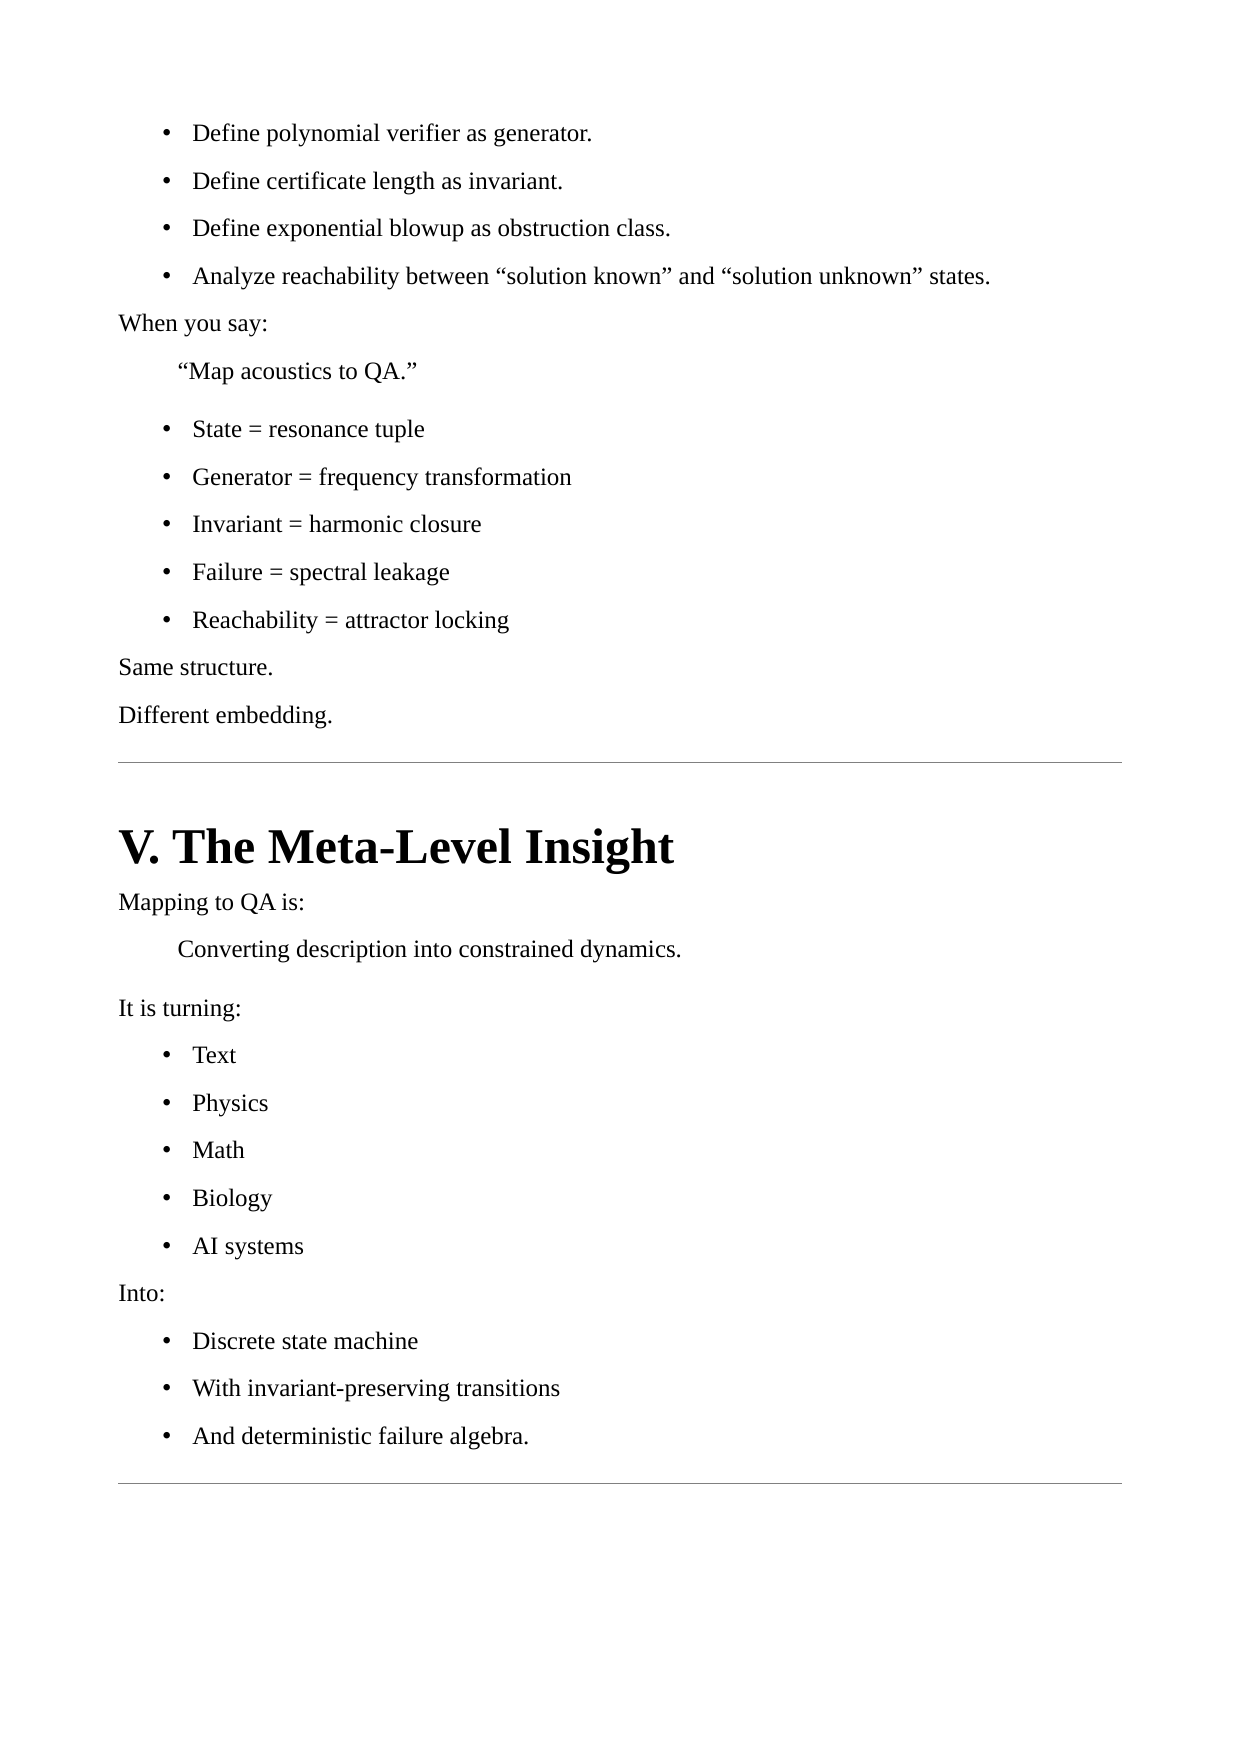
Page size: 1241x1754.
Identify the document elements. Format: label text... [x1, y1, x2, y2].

text Converting description into constrained dynamics. [177, 934, 1063, 963]
list Invariant = harmonic closure [162, 509, 1122, 538]
list Physics [162, 1088, 1122, 1117]
text When you say: [118, 308, 1122, 337]
list State = resonance tuple [162, 414, 1122, 443]
text Into: [118, 1278, 1122, 1307]
text It is turning: [118, 993, 1122, 1021]
list Biology [162, 1183, 1122, 1212]
list Discrete state machine [162, 1326, 1122, 1355]
list AI systems [162, 1231, 1122, 1259]
text Mapping to QA is: [118, 887, 1122, 916]
list With invariant-preserving transitions [162, 1373, 1122, 1402]
list Define certificate length as invariant. [162, 166, 1122, 194]
list And deterministic failure algebra. [162, 1421, 1122, 1450]
list Generator = frequency transformation [162, 462, 1122, 491]
list Math [162, 1136, 1122, 1164]
subtitle V. The Meta-Level Insight [118, 817, 1122, 874]
list Reachability = attractor locking [162, 605, 1122, 633]
list Define polynomial verifier as generator. [162, 118, 1122, 147]
text Different embedding. [118, 700, 1122, 729]
list Text [162, 1040, 1122, 1069]
list Failure = spectral leakage [162, 557, 1122, 586]
text Same structure. [118, 652, 1122, 681]
list Define exponential blowup as obstruction class. [162, 213, 1122, 242]
text “Map acoustics to QA.” [177, 356, 1063, 385]
list Analyze reachability between “solution known” and “solution unknown” states. [162, 261, 1122, 290]
